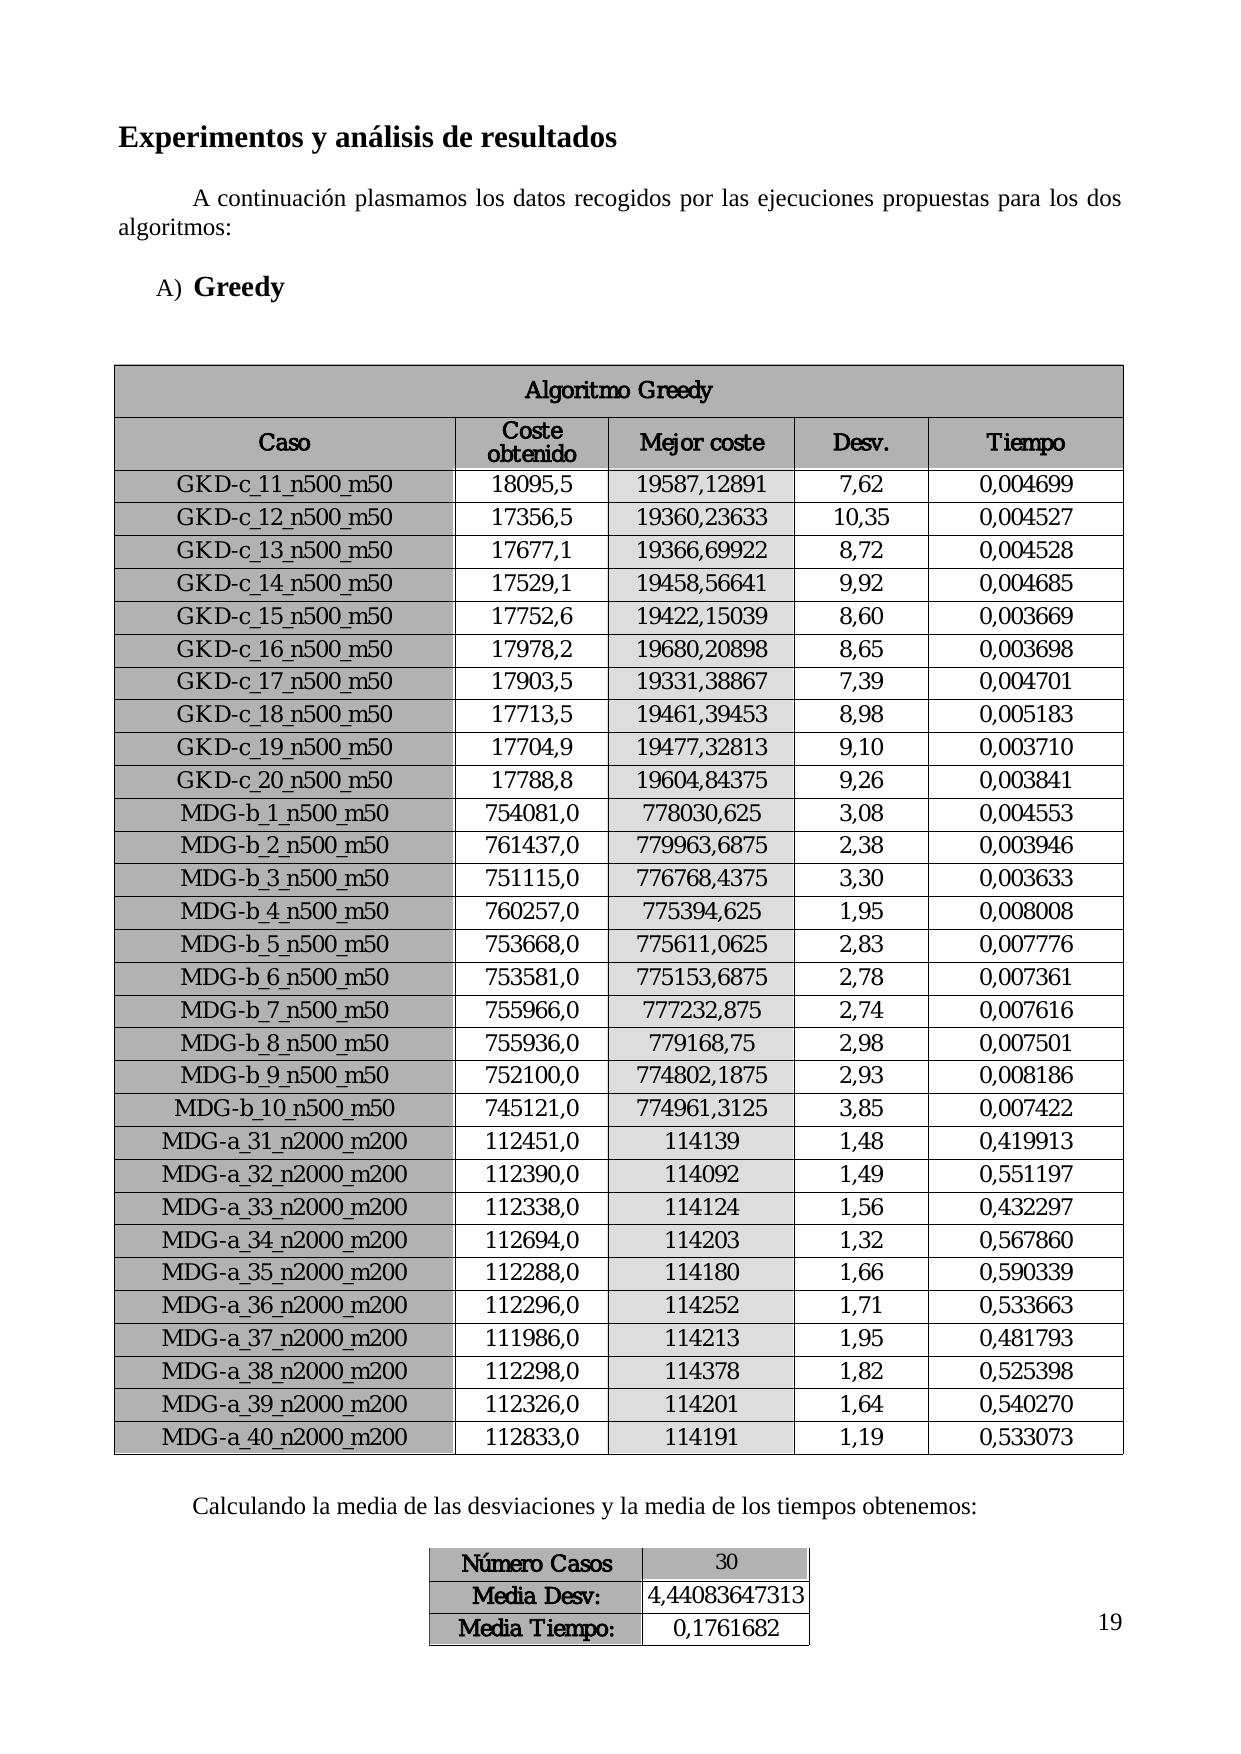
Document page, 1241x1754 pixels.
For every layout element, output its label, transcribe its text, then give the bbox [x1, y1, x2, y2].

text A continuación plasmamos los datos recogidos por las ejecuciones propuestas para los dos algoritmos: [118, 183, 1122, 240]
list Greedy [156, 269, 1122, 303]
text Calculando la media de las desviaciones y la media de los tiempos obtenemos: [118, 1491, 1122, 1519]
text Experimentos y análisis de resultados [118, 118, 1122, 154]
